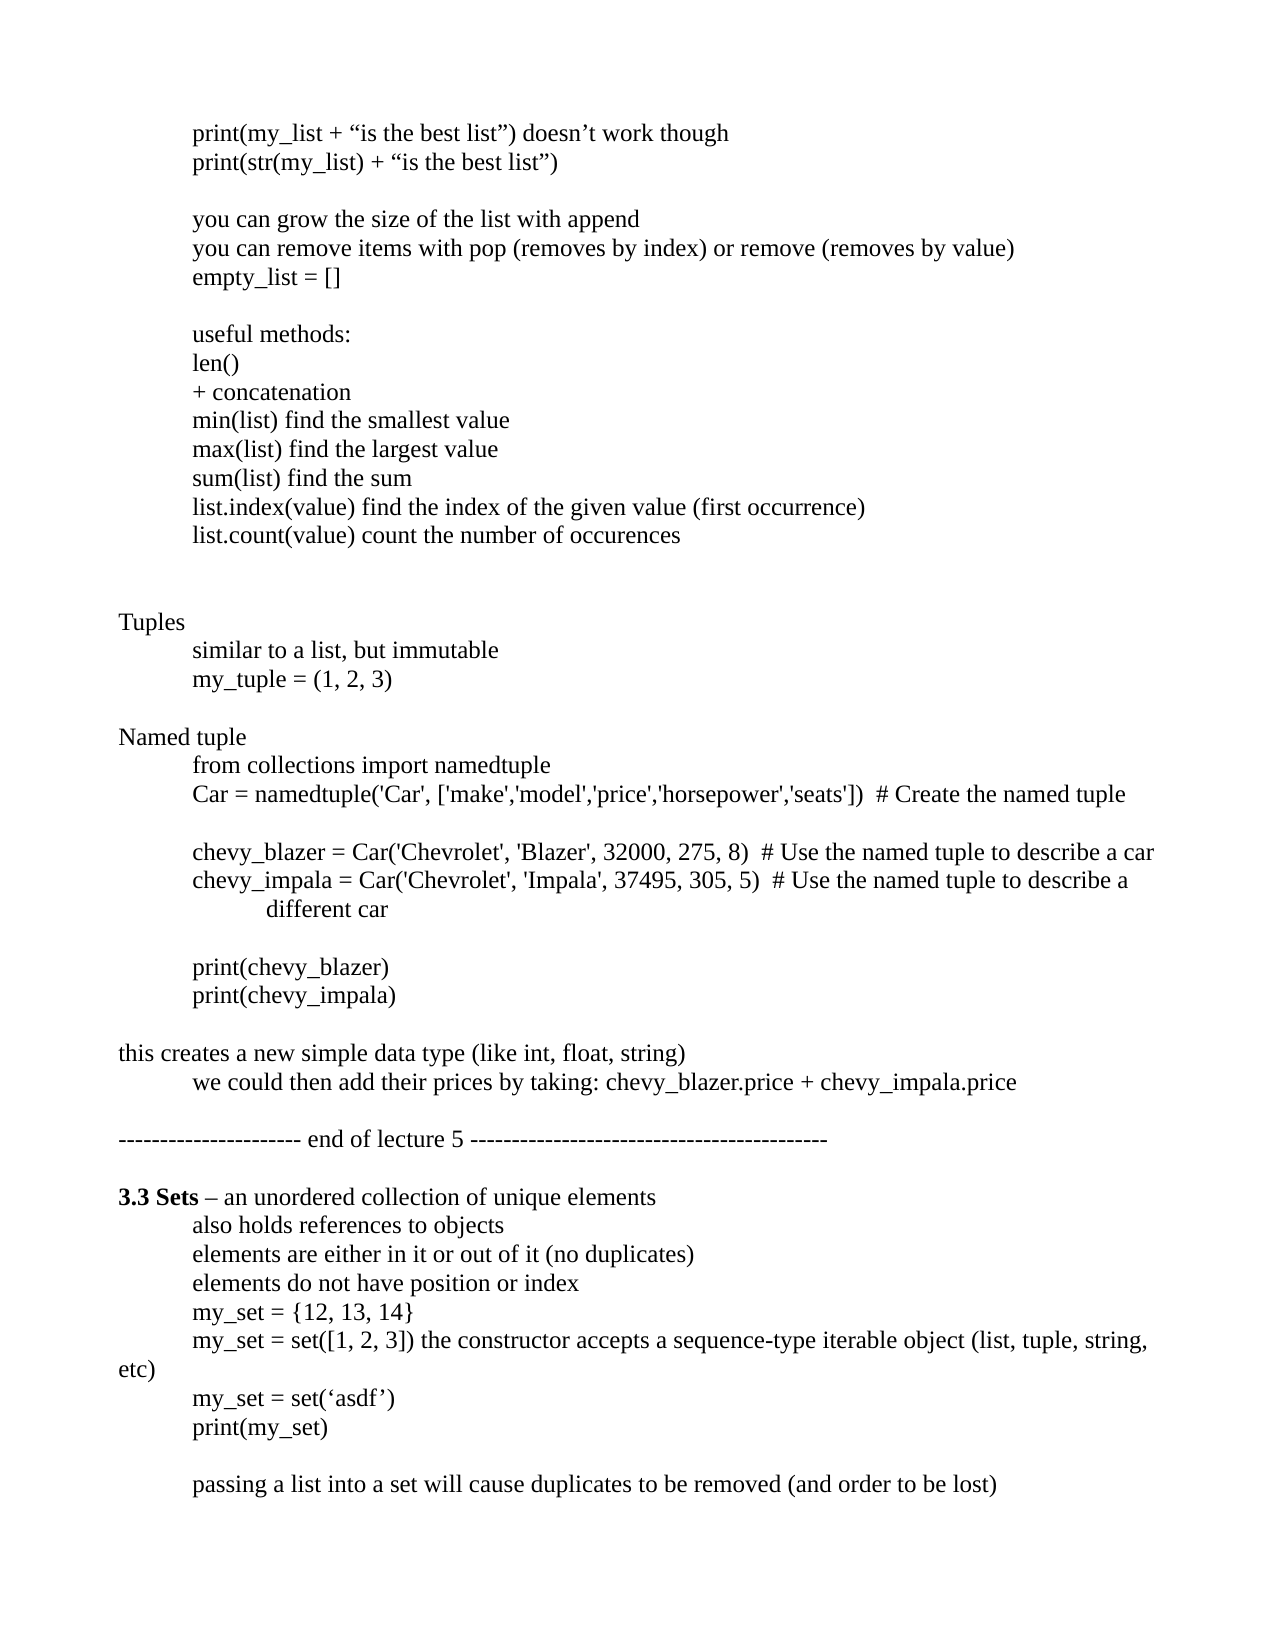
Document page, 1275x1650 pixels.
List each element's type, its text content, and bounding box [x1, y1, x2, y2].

text you can remove items with pop (removes by index) or remove (removes by value) [118, 233, 1157, 262]
text you can grow the size of the list with append [118, 204, 1157, 233]
text print(my_list + “is the best list”) doesn’t work though [118, 118, 1157, 147]
text Car = namedtuple('Car', ['make','model','price','horsepower','seats']) # Create the named tuple [118, 779, 1157, 808]
text my_set = set([1, 2, 3]) the constructor accepts a sequence-type iterable object (list, tuple, string, etc) [118, 1326, 1157, 1383]
text elements do not have position or index [118, 1268, 1157, 1297]
text similar to a list, but immutable [118, 636, 1157, 664]
text chevy_blazer = Car('Chevrolet', 'Blazer', 32000, 275, 8) # Use the named tuple to describe a car [118, 837, 1157, 866]
text print(chevy_blazer) [118, 952, 1157, 981]
text empty_list = [] [118, 262, 1157, 291]
text max(list) find the largest value [118, 434, 1157, 463]
text Tuples [118, 607, 1157, 636]
text this creates a new simple data type (like int, float, string) [118, 1038, 1157, 1067]
text print(my_set) [118, 1412, 1157, 1441]
text list.index(value) find the index of the given value (first occurrence) [118, 492, 1157, 521]
text min(list) find the smallest value [118, 406, 1157, 434]
text my_tuple = (1, 2, 3) [118, 664, 1157, 693]
text my_set = {12, 13, 14} [118, 1297, 1157, 1326]
text ---------------------- end of lecture 5 ------------------------------------------- [118, 1124, 1157, 1153]
text + concatenation [118, 377, 1157, 406]
text sum(list) find the sum [118, 463, 1157, 492]
text my_set = set(‘asdf’) [118, 1383, 1157, 1412]
text chevy_impala = Car('Chevrolet', 'Impala', 37495, 305, 5) # Use the named tuple to describe a different car [118, 866, 1157, 923]
text we could then add their prices by taking: chevy_blazer.price + chevy_impala.price [118, 1067, 1157, 1096]
text print(str(my_list) + “is the best list”) [118, 147, 1157, 176]
text len() [118, 348, 1157, 377]
text also holds references to objects [118, 1211, 1157, 1239]
text passing a list into a set will cause duplicates to be removed (and order to be lost) [118, 1469, 1157, 1498]
text list.count(value) count the number of occurences [118, 521, 1157, 549]
text print(chevy_impala) [118, 981, 1157, 1009]
text from collections import namedtuple [118, 751, 1157, 779]
text 3.3 Sets – an unordered collection of unique elements [118, 1182, 1157, 1211]
text elements are either in it or out of it (no duplicates) [118, 1239, 1157, 1268]
text Named tuple [118, 722, 1157, 751]
text useful methods: [118, 319, 1157, 348]
